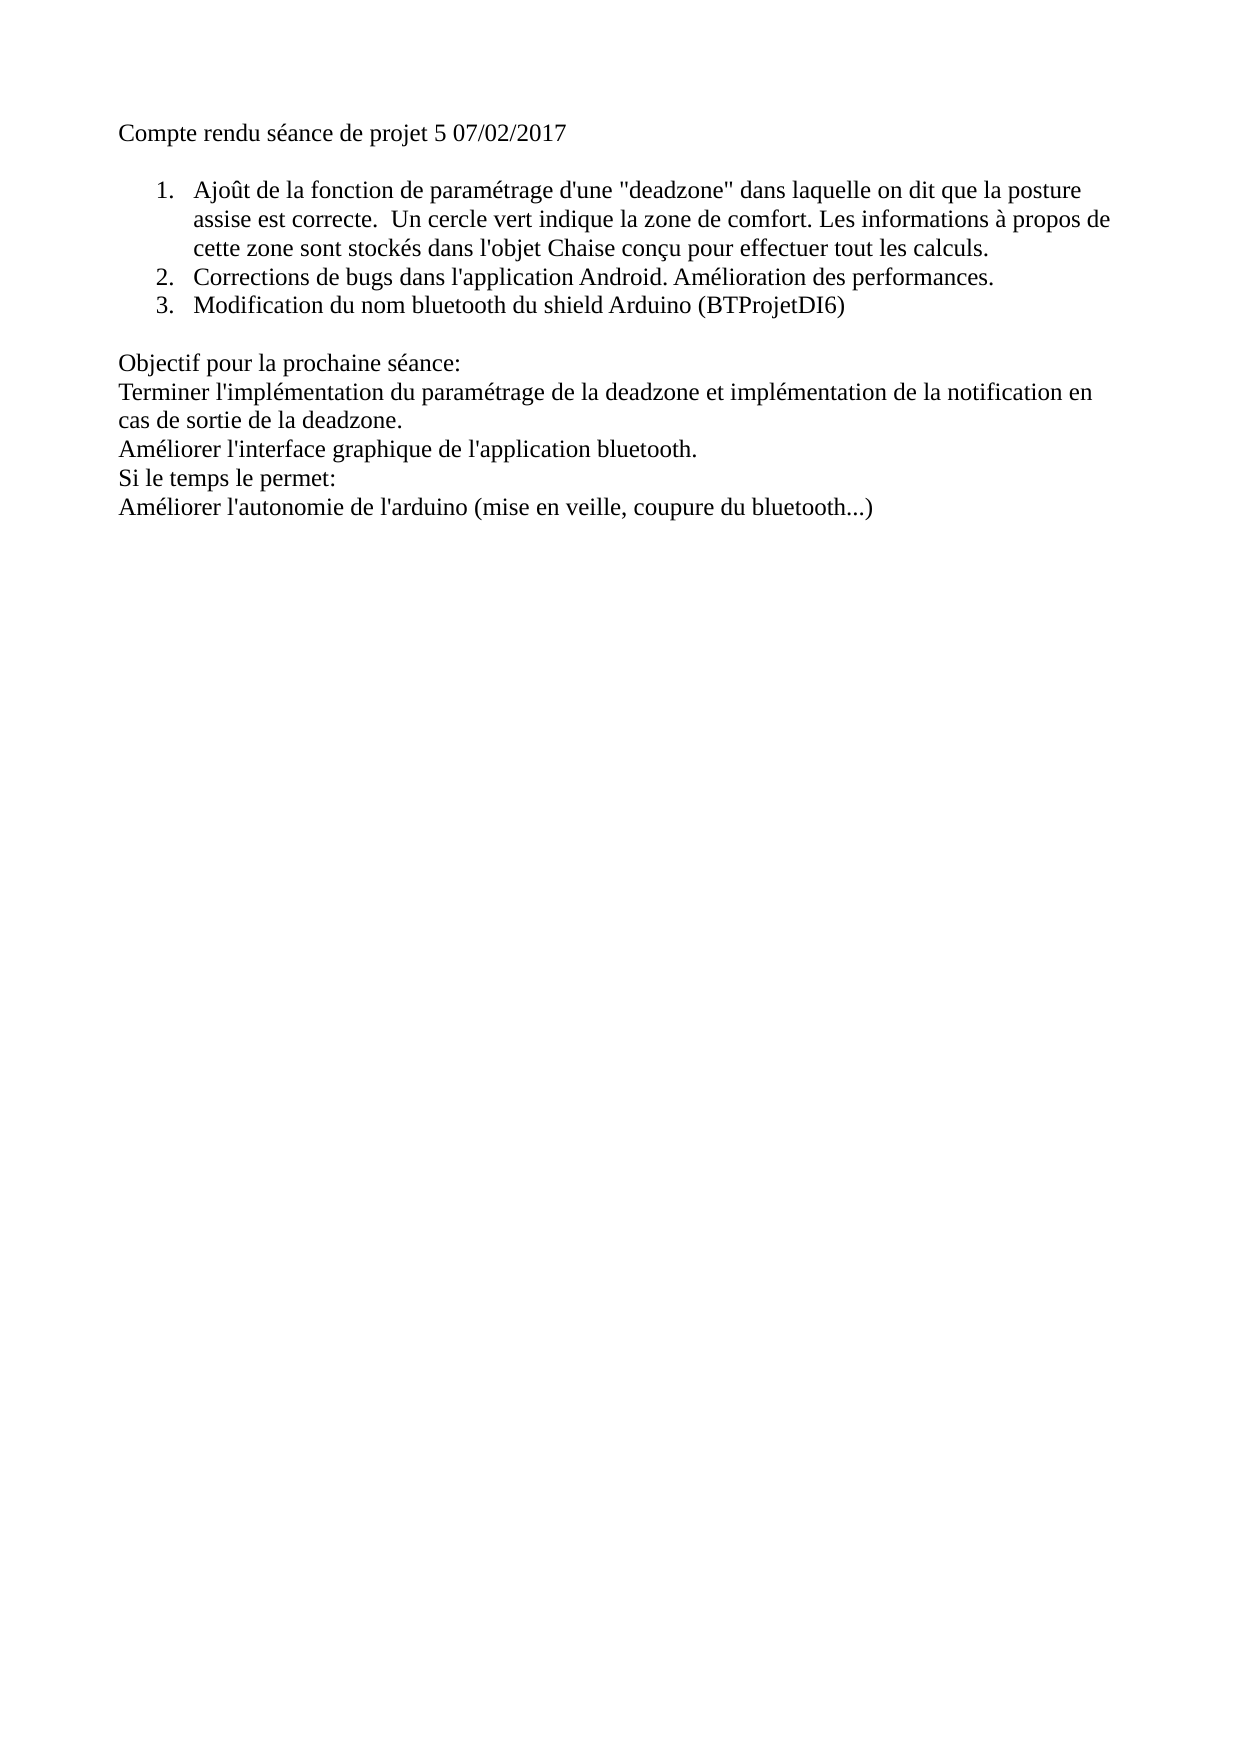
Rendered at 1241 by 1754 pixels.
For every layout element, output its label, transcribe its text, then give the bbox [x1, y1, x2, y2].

list Modification du nom bluetooth du shield Arduino (BTProjetDI6) [156, 291, 1122, 319]
list Ajoût de la fonction de paramétrage d'une "deadzone" dans laquelle on dit que la posture assise est correcte. Un cercle vert indique la zone de comfort. Les informations à propos de cette zone sont stockés dans l'objet Chaise conçu pour effectuer tout les calculs. [156, 176, 1122, 262]
text Objectif pour la prochaine séance: [118, 348, 1122, 377]
text Si le temps le permet: [118, 463, 1122, 492]
text Terminer l'implémentation du paramétrage de la deadzone et implémentation de la notification en cas de sortie de la deadzone. [118, 377, 1122, 434]
list Corrections de bugs dans l'application Android. Amélioration des performances. [156, 262, 1122, 291]
text Améliorer l'autonomie de l'arduino (mise en veille, coupure du bluetooth...) [118, 492, 1122, 521]
text Améliorer l'interface graphique de l'application bluetooth. [118, 434, 1122, 463]
text Compte rendu séance de projet 5 07/02/2017 [118, 118, 1122, 147]
